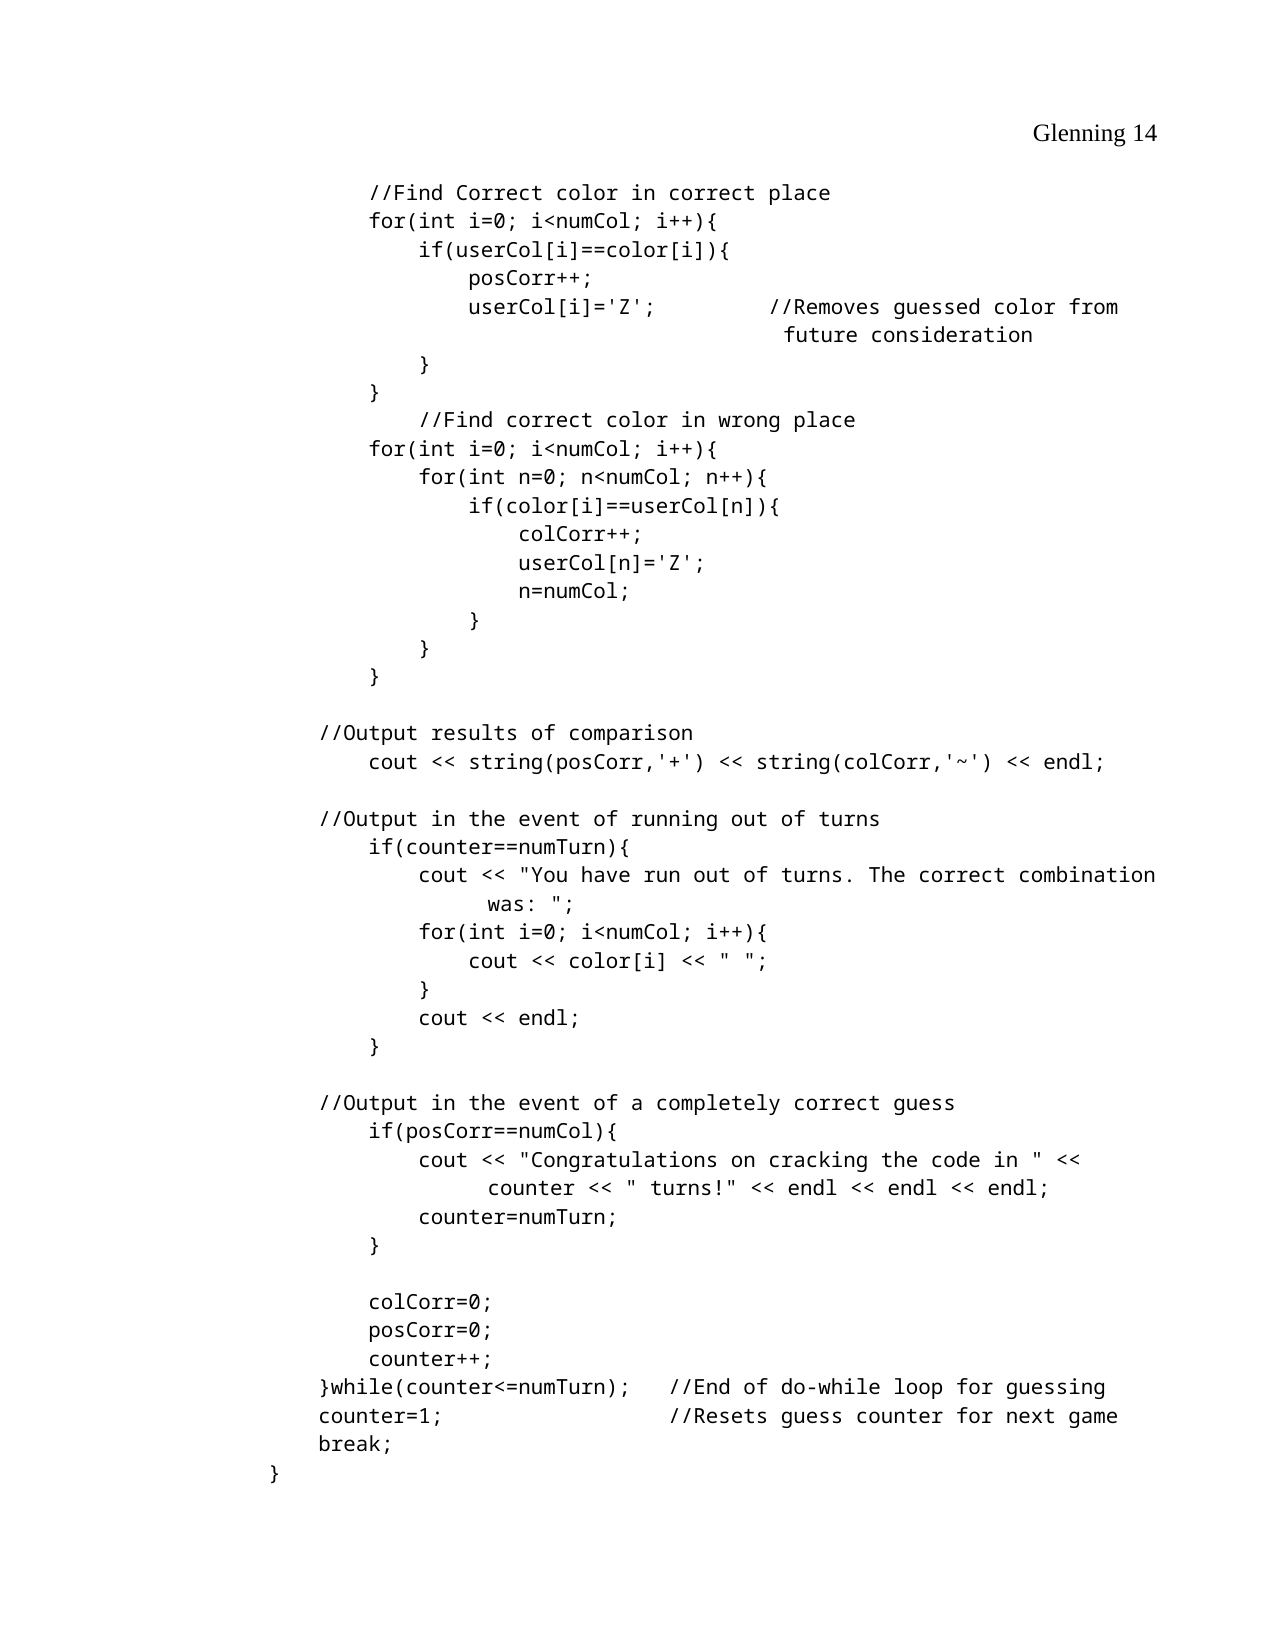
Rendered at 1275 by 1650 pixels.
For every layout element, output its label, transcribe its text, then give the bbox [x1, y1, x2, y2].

text //Find correct color in wrong place [118, 406, 1157, 434]
text cout << "Congratulations on cracking the code in " << counter << " turns!" << endl << endl << endl; [118, 1145, 1157, 1202]
text for(int i=0; i<numCol; i++){ [118, 434, 1157, 462]
text } [118, 377, 1157, 406]
text //Output in the event of a completely correct guess [118, 1088, 1157, 1117]
text break; [118, 1429, 1157, 1458]
text } [118, 662, 1157, 690]
text if(counter==numTurn){ [118, 832, 1157, 861]
text cout << string(posCorr,'+') << string(colCorr,'~') << endl; [118, 747, 1157, 775]
text //Output results of comparison [118, 718, 1157, 747]
text counter=numTurn; [118, 1202, 1157, 1230]
text counter++; [118, 1344, 1157, 1372]
text } [118, 349, 1157, 377]
text colCorr=0; [118, 1287, 1157, 1316]
text cout << color[i] << " "; [118, 946, 1157, 974]
text userCol[n]='Z'; [118, 548, 1157, 576]
text posCorr=0; [118, 1316, 1157, 1344]
text } [118, 974, 1157, 1003]
text } [118, 1230, 1157, 1259]
text } [118, 1458, 1157, 1486]
text posCorr++; [118, 263, 1157, 292]
text if(color[i]==userCol[n]){ [118, 491, 1157, 519]
text if(posCorr==numCol){ [118, 1117, 1157, 1145]
text //Find Correct color in correct place [118, 178, 1157, 207]
text } [118, 1031, 1157, 1060]
text } [118, 605, 1157, 633]
text cout << endl; [118, 1003, 1157, 1031]
text userCol[i]='Z'; //Removes guessed color from future consideration [118, 292, 1157, 349]
text counter=1; //Resets guess counter for next game [118, 1401, 1157, 1429]
text for(int i=0; i<numCol; i++){ [118, 917, 1157, 946]
text for(int n=0; n<numCol; n++){ [118, 462, 1157, 491]
text }while(counter<=numTurn); //End of do-while loop for guessing [118, 1372, 1157, 1401]
text colCorr++; [118, 519, 1157, 548]
text n=numCol; [118, 576, 1157, 605]
text for(int i=0; i<numCol; i++){ [118, 207, 1157, 235]
text if(userCol[i]==color[i]){ [118, 235, 1157, 263]
text } [118, 633, 1157, 662]
text cout << "You have run out of turns. The correct combination was: "; [118, 861, 1157, 917]
text //Output in the event of running out of turns [118, 804, 1157, 832]
